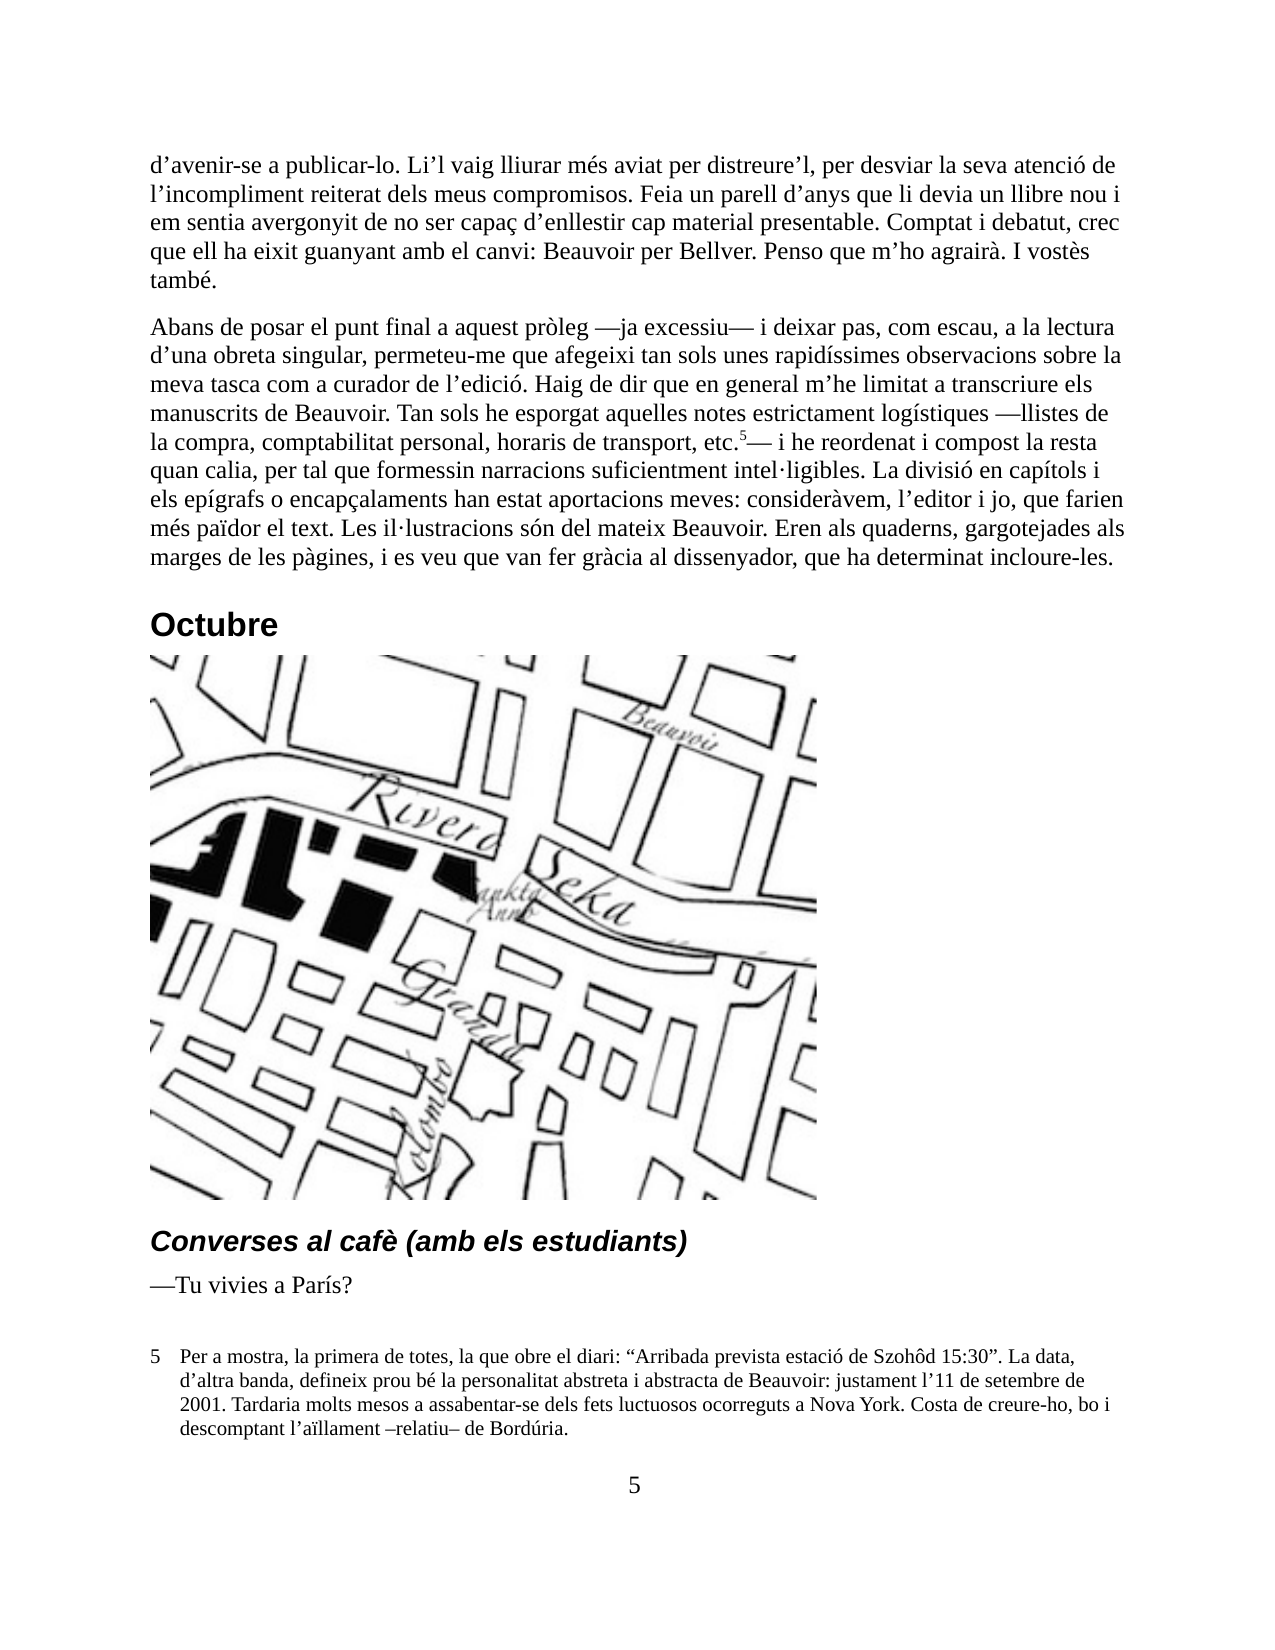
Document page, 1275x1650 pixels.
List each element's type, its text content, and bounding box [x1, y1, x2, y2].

picture [150, 655, 817, 1200]
text Per a mostra, la primera de totes, la que obre el diari: “Arribada prevista estació de Szohôd 15:30”. La data, d’altra banda, defineix prou bé la personalitat abstreta i abstracta de Beauvoir: justament l’11 de setembre de 2001. Tardaria molts mesos a assabentar-se dels fets luctuosos ocorreguts a Nova York. Costa de creure-ho, bo i descomptant l’aïllament –relatiu– de Bordúria. [150, 1344, 1125, 1440]
subtitle Converses al cafè (amb els estudiants) [150, 1224, 1125, 1258]
text —Tu vivies a París? [150, 1270, 1125, 1299]
text Abans de posar el punt final a aquest pròleg —ja excessiu— i deixar pas, com escau, a la lectura d’una obreta singular, permeteu-me que afegeixi tan sols unes rapidíssimes observacions sobre la meva tasca com a curador de l’edició. Haig de dir que en general m’he limitat a transcriure els manuscrits de Beauvoir. Tan sols he esporgat aquelles notes estrictament logístiques —llistes de la compra, comptabilitat personal, horaris de transport, etc.— i he reordenat i compost la resta quan calia, per tal que formessin narracions suficientment intel·ligibles. La divisió en capítols i els epígrafs o encapçalaments han estat aportacions meves: consideràvem, l’editor i jo, que farien més païdor el text. Les il·lustracions són del mateix Beauvoir. Eren als quaderns, gargotejades als marges de les pàgines, i es veu que van fer gràcia al dissenyador, que ha determinat incloure-les. [150, 312, 1125, 570]
subtitle Octubre [150, 604, 1125, 643]
text d’avenir-se a publicar-lo. Li’l vaig lliurar més aviat per distreure’l, per desviar la seva atenció de l’incompliment reiterat dels meus compromisos. Feia un parell d’anys que li devia un llibre nou i em sentia avergonyit de no ser capaç d’enllestir cap material presentable. Comptat i debatut, crec que ell ha eixit guanyant amb el canvi: Beauvoir per Bellver. Penso que m’ho agrairà. I vostès també. [150, 150, 1125, 294]
